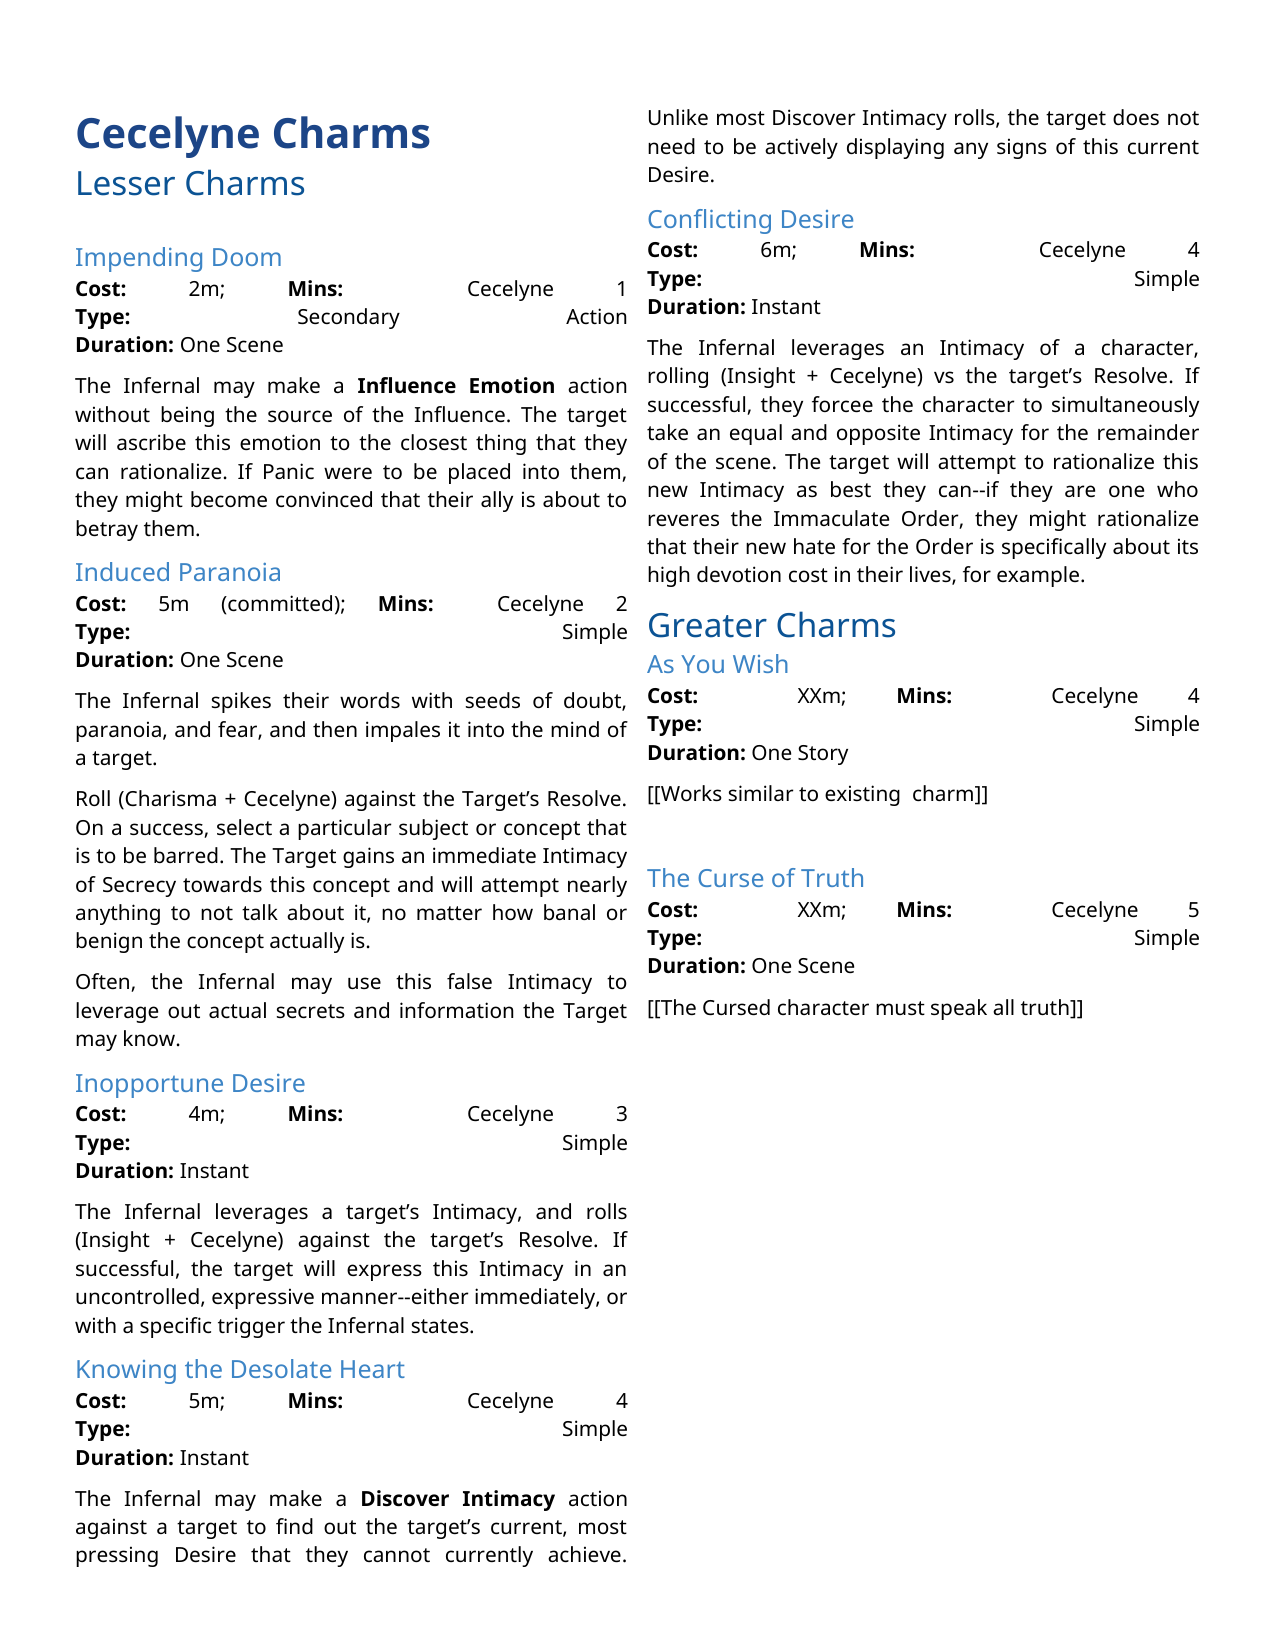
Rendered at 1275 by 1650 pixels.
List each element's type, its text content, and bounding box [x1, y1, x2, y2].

text Unlike most Discover Intimacy rolls, the target does not need to be actively displaying any signs of this current Desire. [647, 103, 1200, 189]
text Often, the Infernal may use this false Intimacy to leverage out actual secrets and information the Target may know. [75, 967, 628, 1053]
text Cost: 6m; Mins: Cecelyne 4 Type: Simple Duration: Instant [647, 235, 1200, 321]
subtitle Lesser Charms [75, 160, 628, 206]
text The Infernal leverages a target’s Intimacy, and rolls (Insight + Cecelyne) against the target’s Resolve. If successful, the target will express this Intimacy in an uncontrolled, expressive manner--either immediately, or with a specific trigger the Infernal states. [75, 1197, 628, 1339]
text Cost: XXm; Mins: Cecelyne 4 Type: Simple Duration: One Story [647, 681, 1200, 766]
text The Infernal may make a Discover Intimacy action against a target to find out the target’s current, most pressing Desire that they cannot currently achieve. [75, 1484, 628, 1569]
text Cost: XXm; Mins: Cecelyne 5 Type: Simple Duration: One Scene [647, 895, 1200, 980]
text [[Works similar to existing charm]] [647, 779, 1200, 807]
subtitle Inopportune Desire [75, 1065, 628, 1099]
text Cost: 5m (committed); Mins: Cecelyne 2 Type: Simple Duration: One Scene [75, 589, 628, 674]
text The Infernal may make a Influence Emotion action without being the source of the Influence. The target will ascribe this emotion to the closest thing that they can rationalize. If Panic were to be placed into them, they might become convinced that their ally is about to betray them. [75, 372, 628, 542]
subtitle Greater Charms [647, 602, 1200, 647]
text [[The Cursed character must speak all truth]] [647, 993, 1200, 1021]
text The Infernal leverages an Intimacy of a character, rolling (Insight + Cecelyne) vs the target’s Resolve. If successful, they forcee the character to simultaneously take an equal and opposite Intimacy for the remainder of the scene. The target will attempt to rationalize this new Intimacy as best they can--if they are one who reveres the Immaculate Order, they might rationalize that their new hate for the Order is specifically about its high devotion cost in their lives, for example. [647, 333, 1200, 589]
subtitle Conflicting Desire [647, 201, 1200, 235]
text Cost: 5m; Mins: Cecelyne 4 Type: Simple Duration: Instant [75, 1386, 628, 1471]
subtitle Induced Paranoia [75, 555, 628, 589]
subtitle Impending Doom [75, 240, 628, 274]
text Roll (Charisma + Cecelyne) against the Target’s Resolve. On a success, select a particular subject or concept that is to be barred. The Target gains an immediate Intimacy of Secrecy towards this concept and will attempt nearly anything to not talk about it, no matter how banal or benign the concept actually is. [75, 784, 628, 955]
subtitle The Curse of Truth [647, 861, 1200, 895]
subtitle Knowing the Desolate Heart [75, 1352, 628, 1386]
subtitle Cecelyne Charms [75, 103, 628, 160]
text The Infernal spikes their words with seeds of doubt, paranoia, and fear, and then impales it into the mind of a target. [75, 687, 628, 772]
subtitle As You Wish [647, 647, 1200, 681]
text Cost: 2m; Mins: Cecelyne 1 Type: Secondary Action Duration: One Scene [75, 274, 628, 359]
text Cost: 4m; Mins: Cecelyne 3 Type: Simple Duration: Instant [75, 1099, 628, 1185]
